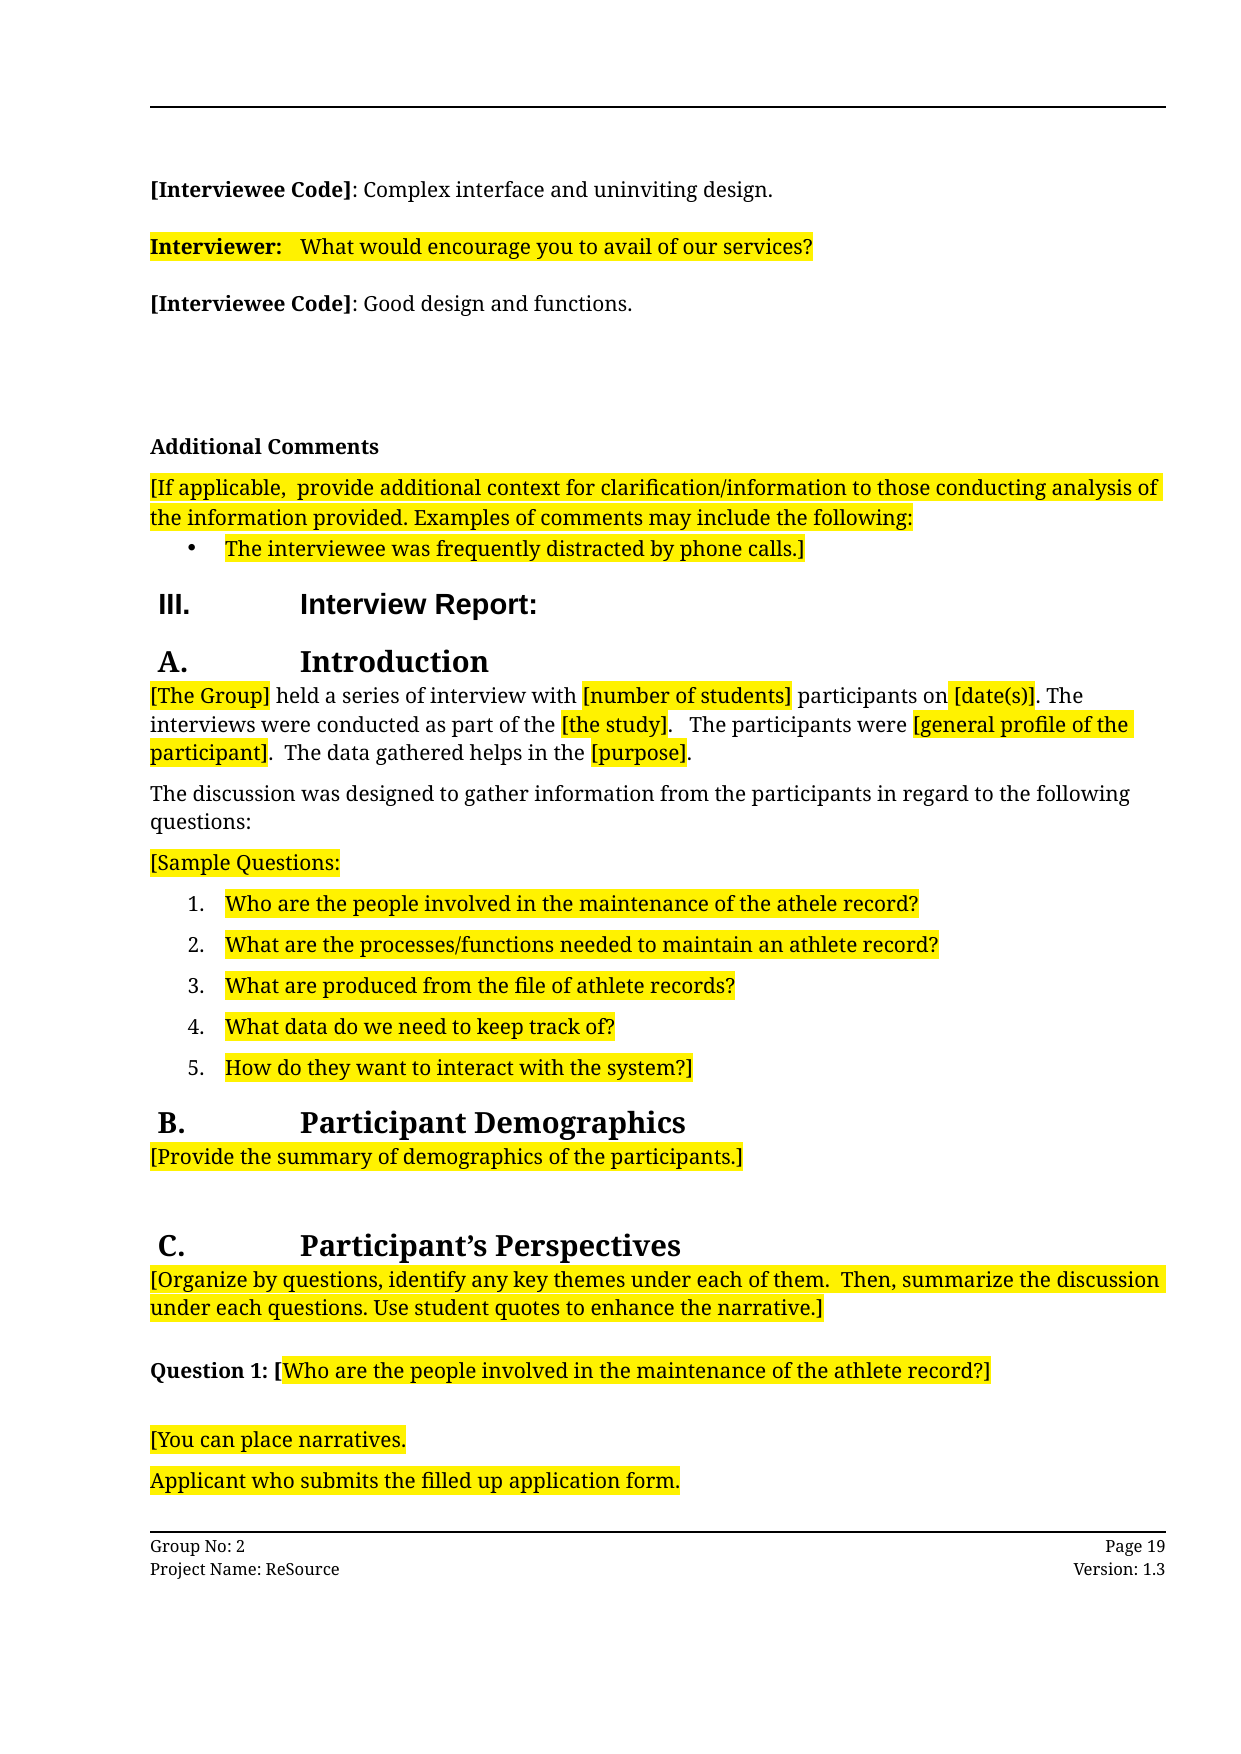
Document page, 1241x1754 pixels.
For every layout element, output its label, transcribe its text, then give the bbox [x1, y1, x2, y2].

list What are the processes/functions needed to maintain an athlete record? [187, 930, 1166, 959]
subtitle Participant’s Perspectives [150, 1225, 1166, 1265]
list What are produced from the file of athlete records? [187, 971, 1166, 1000]
text [Organize by questions, identify any key themes under each of them. Then, summarize the discussion under each questions. Use student quotes to enhance the narrative.] [150, 1265, 1166, 1322]
subtitle Introduction [150, 642, 1166, 681]
text [Provide the summary of demographics of the participants.] [150, 1142, 1166, 1171]
text Additional Comments [150, 432, 1166, 461]
text Applicant who submits the filled up application form. [150, 1466, 1166, 1495]
text [You can place narratives. [150, 1425, 1166, 1454]
text [Sample Questions: [150, 848, 1166, 877]
list The interviewee was frequently distracted by phone calls.] [187, 533, 1166, 562]
text Question 1: [Who are the people involved in the maintenance of the athlete record?] [150, 1356, 1166, 1384]
list Who are the people involved in the maintenance of the athele record? [187, 889, 1166, 918]
text Interviewer: What would encourage you to avail of our services? [150, 232, 1166, 261]
subtitle Interview Report: [150, 587, 1166, 621]
list What data do we need to keep track of? [187, 1012, 1166, 1041]
text The discussion was designed to gather information from the participants in regard to the following questions: [150, 779, 1166, 836]
text [If applicable, provide additional context for clarification/information to those conducting analysis of the information provided. Examples of comments may include the following: [150, 473, 1166, 531]
list How do they want to interact with the system?] [187, 1053, 1166, 1082]
text [The Group] held a series of interview with [number of students] participants on [date(s)]. The interviews were conducted as part of the [the study]. The participants were [general profile of the participant]. The data gathered helps in the [purpose]. [150, 681, 1166, 767]
text [Interviewee Code]: Complex interface and uninviting design. [150, 175, 1166, 204]
text [Interviewee Code]: Good design and functions. [150, 289, 1166, 318]
subtitle Participant Demographics [150, 1102, 1166, 1142]
